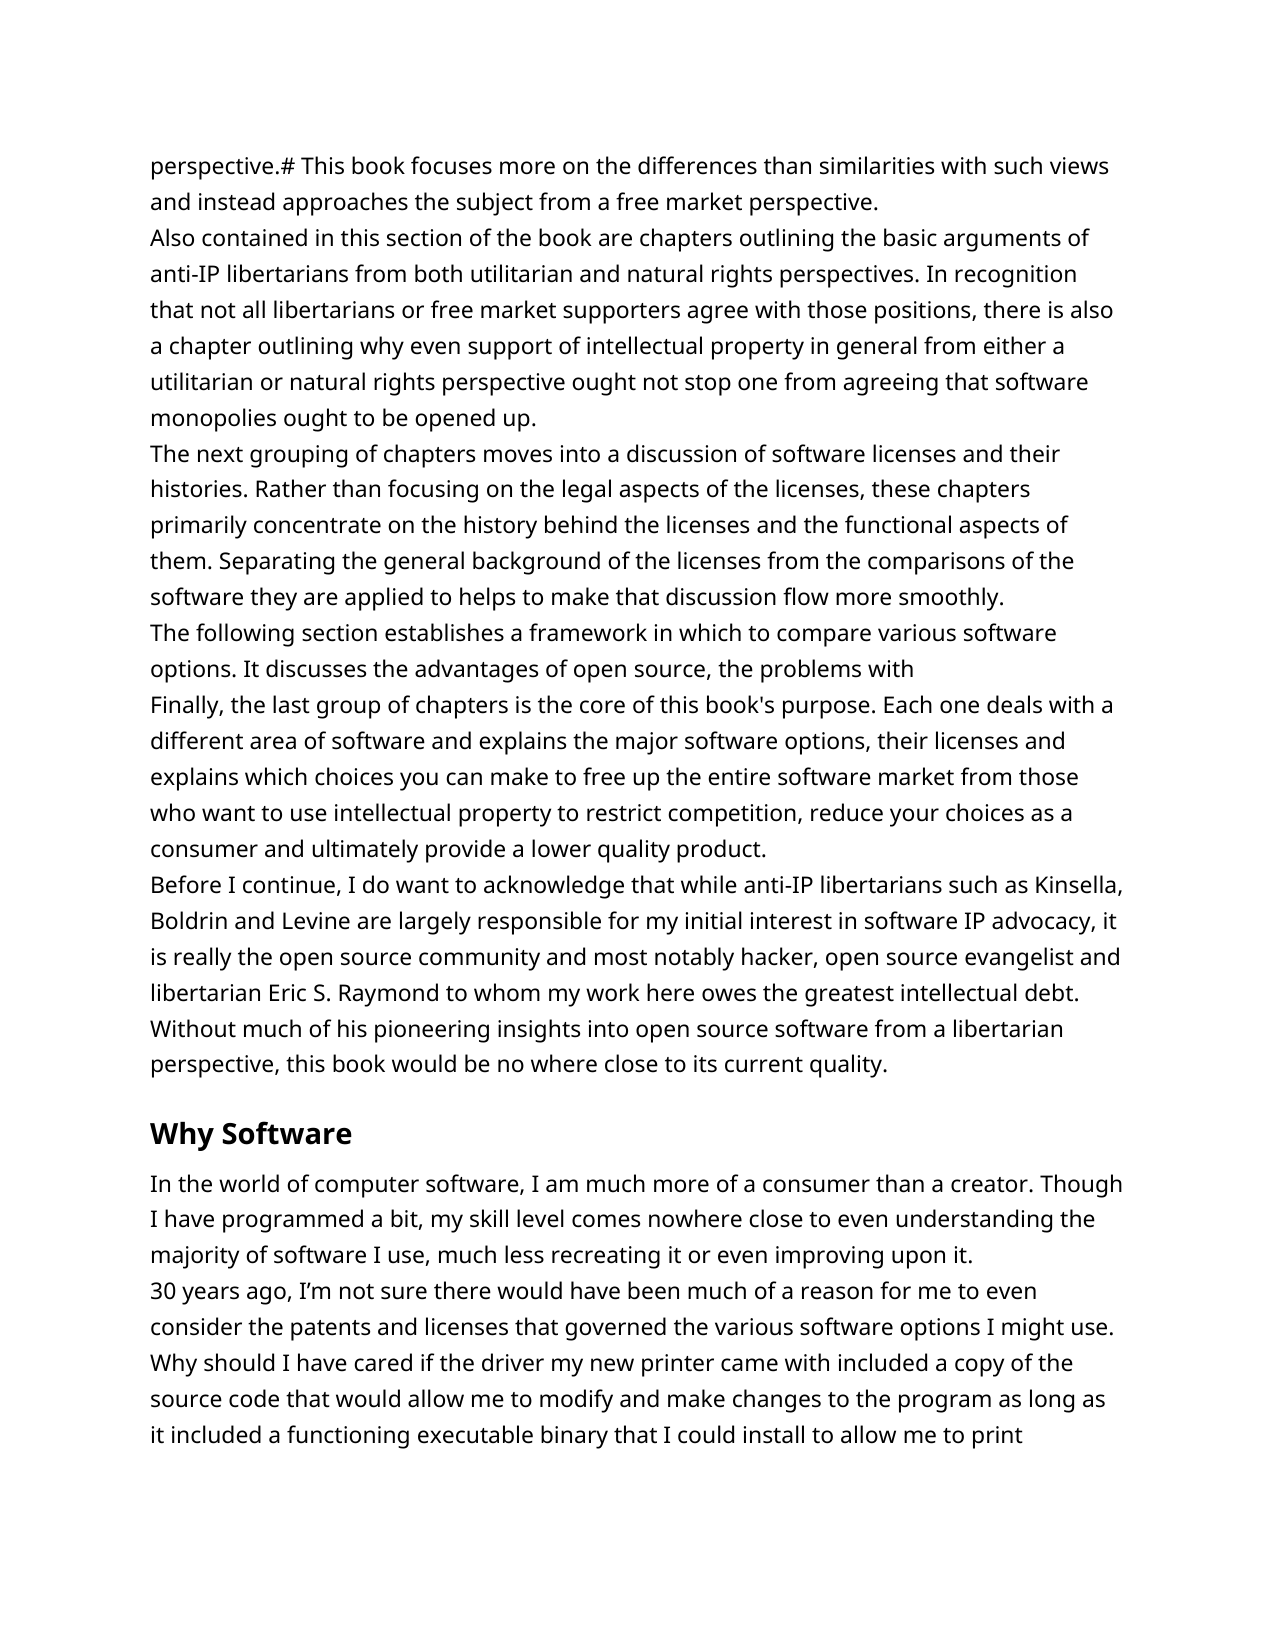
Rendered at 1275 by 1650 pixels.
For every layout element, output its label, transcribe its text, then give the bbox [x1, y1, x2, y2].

text Finally, the last group of chapters is the core of this book's purpose. Each one deals with a different area of software and explains the major software options, their licenses and explains which choices you can make to free up the entire software market from those who want to use intellectual property to restrict competition, reduce your choices as a consumer and ultimately provide a lower quality product. [150, 689, 1125, 864]
text perspective.# This book focuses more on the differences than similarities with such views and instead approaches the subject from a free market perspective. [150, 150, 1125, 217]
subtitle Why Software [150, 1113, 1125, 1153]
text Also contained in this section of the book are chapters outlining the basic arguments of anti-IP libertarians from both utilitarian and natural rights perspectives. In recognition that not all libertarians or free market supporters agree with those positions, there is also a chapter outlining why even support of intellectual property in general from either a utilitarian or natural rights perspective ought not stop one from agreeing that software monopolies ought to be opened up. [150, 222, 1125, 433]
text In the world of computer software, I am much more of a consumer than a creator. Though I have programmed a bit, my skill level comes nowhere close to even understanding the majority of software I use, much less recreating it or even improving upon it. [150, 1167, 1125, 1271]
text 30 years ago, I’m not sure there would have been much of a reason for me to even consider the patents and licenses that governed the various software options I might use. Why should I have cared if the driver my new printer came with included a copy of the source code that would allow me to modify and make changes to the program as long as it included a functioning executable binary that I could install to allow me to print [150, 1275, 1125, 1450]
text The following section establishes a framework in which to compare various software options. It discusses the advantages of open source, the problems with [150, 617, 1125, 684]
text The next grouping of chapters moves into a discussion of software licenses and their histories. Rather than focusing on the legal aspects of the licenses, these chapters primarily concentrate on the history behind the licenses and the functional aspects of them. Separating the general background of the licenses from the comparisons of the software they are applied to helps to make that discussion flow more smoothly. [150, 437, 1125, 612]
text Before I continue, I do want to acknowledge that while anti-IP libertarians such as Kinsella, Boldrin and Levine are largely responsible for my initial interest in software IP advocacy, it is really the open source community and most notably hacker, open source evangelist and libertarian Eric S. Raymond to whom my work here owes the greatest intellectual debt. Without much of his pioneering insights into open source software from a libertarian perspective, this book would be no where close to its current quality. [150, 869, 1125, 1080]
